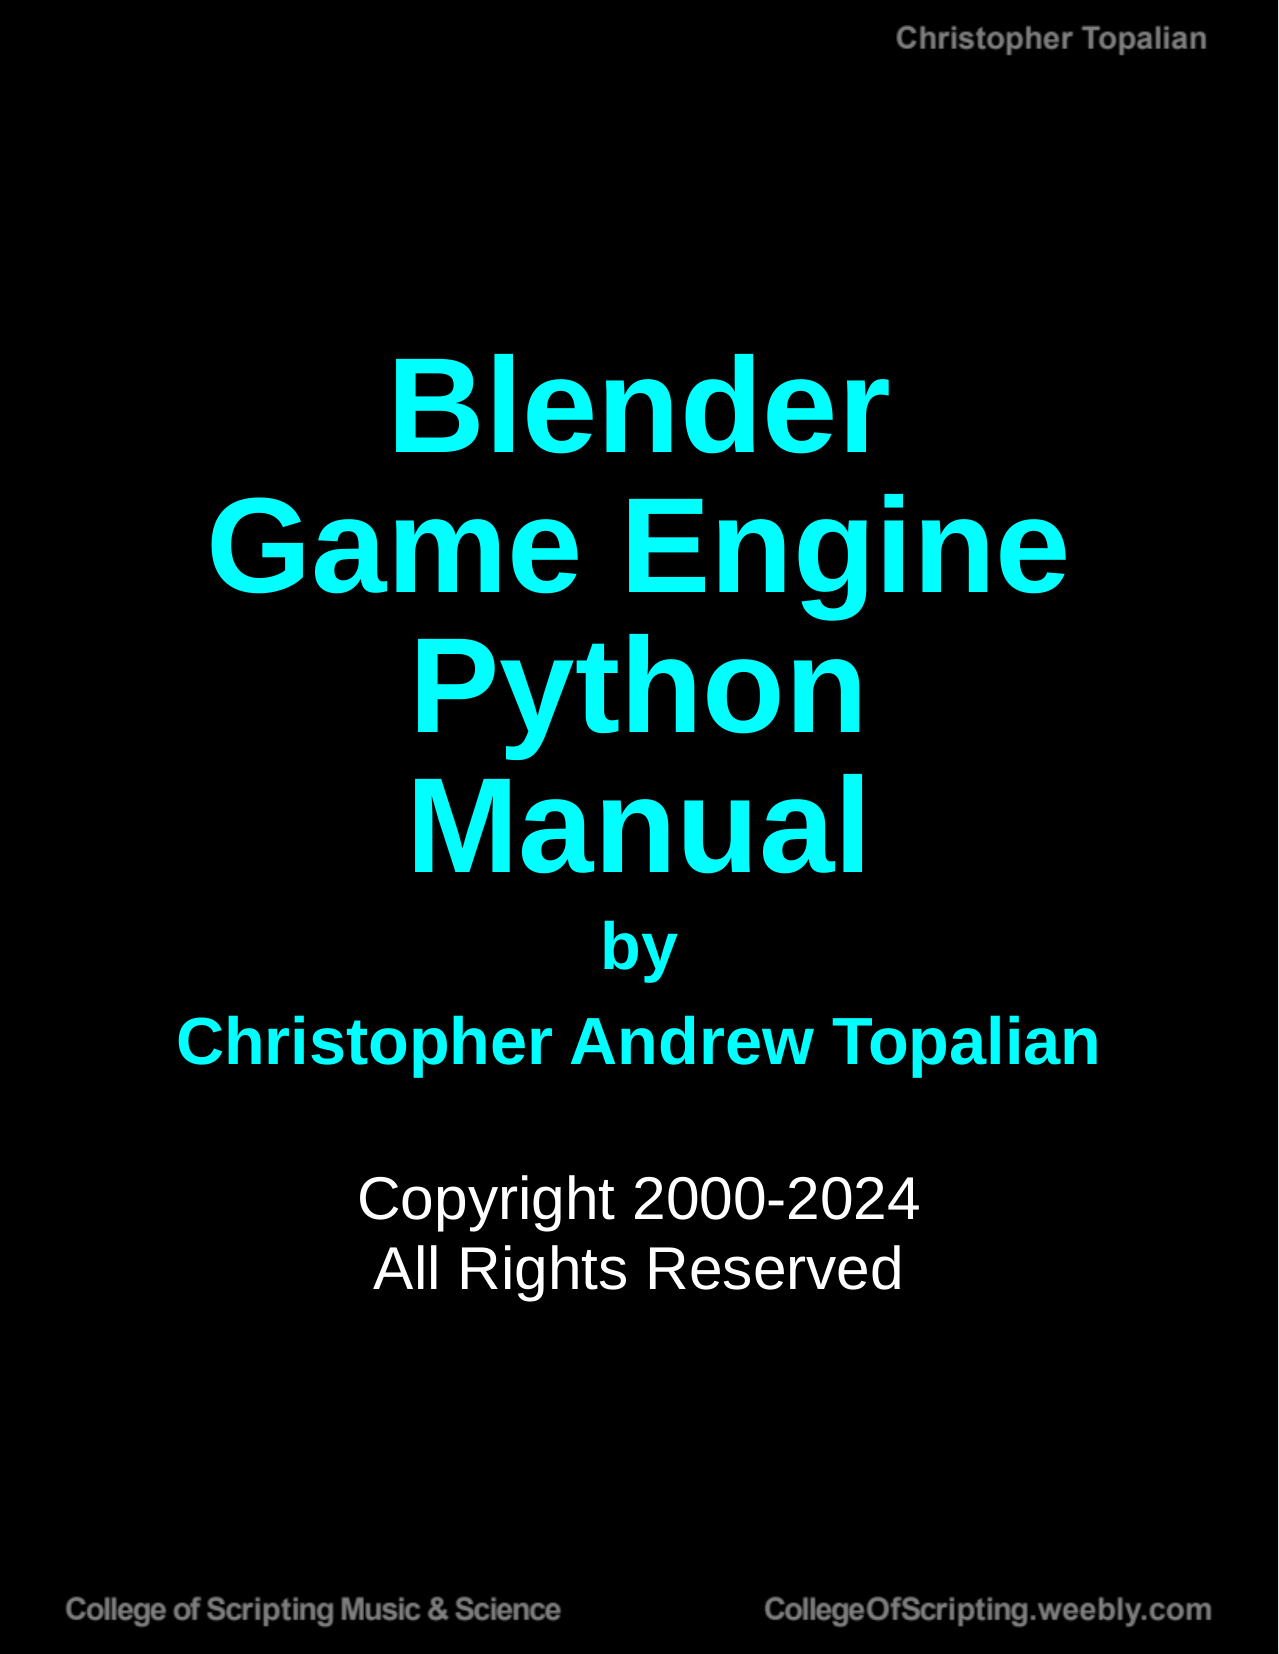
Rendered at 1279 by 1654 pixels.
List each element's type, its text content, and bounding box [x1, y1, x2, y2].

text Python [75, 620, 1203, 761]
subtitle by [75, 907, 1203, 983]
text Manual [75, 761, 1203, 901]
title Blender [75, 340, 1203, 480]
title Game Engine [75, 480, 1203, 620]
text All Rights Reserved [75, 1232, 1203, 1302]
subtitle Christopher Andrew Topalian [75, 1002, 1203, 1079]
text Copyright 2000-2024 [75, 1163, 1203, 1232]
